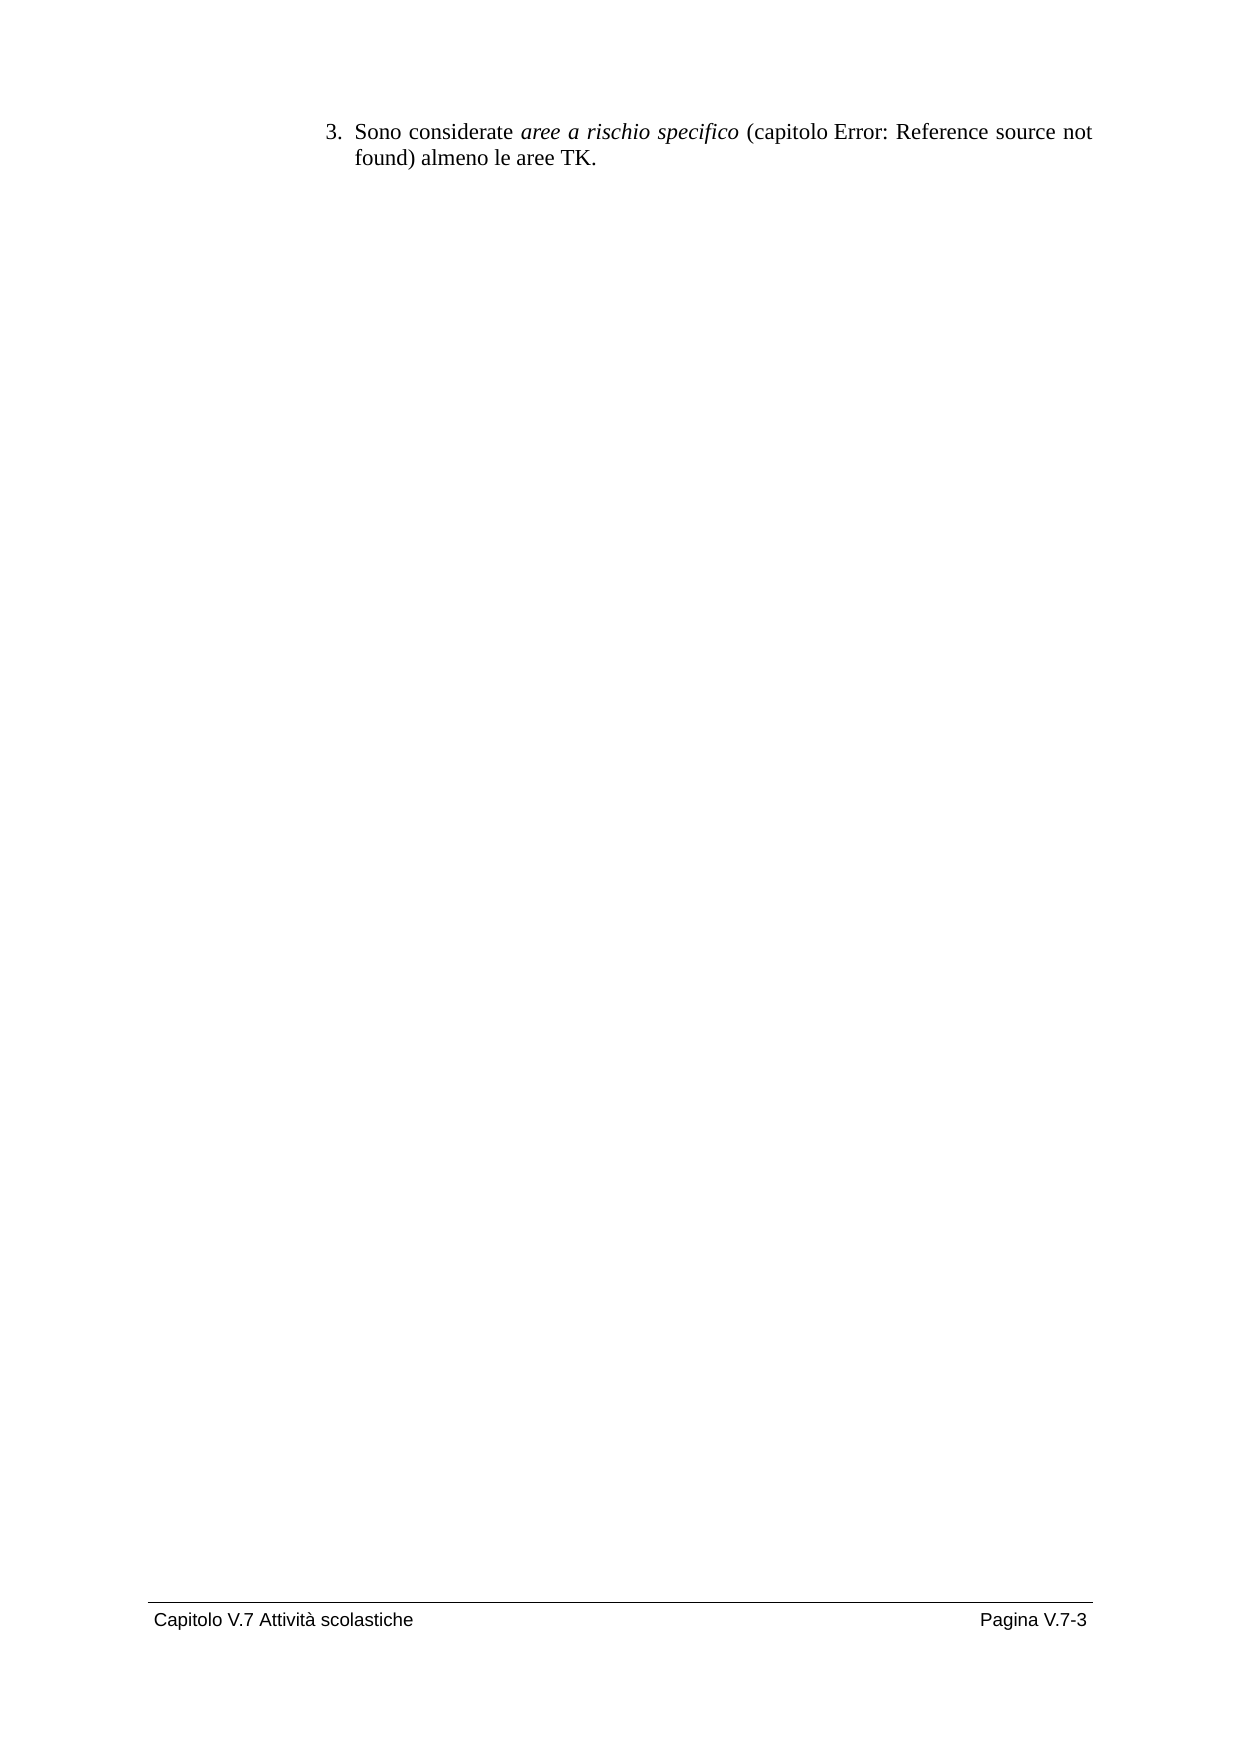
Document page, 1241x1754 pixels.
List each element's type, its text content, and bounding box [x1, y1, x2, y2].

list Sono considerate aree a rischio specifico (capitolo Error: Reference source not found) almeno le aree TK. [342, 118, 1093, 171]
